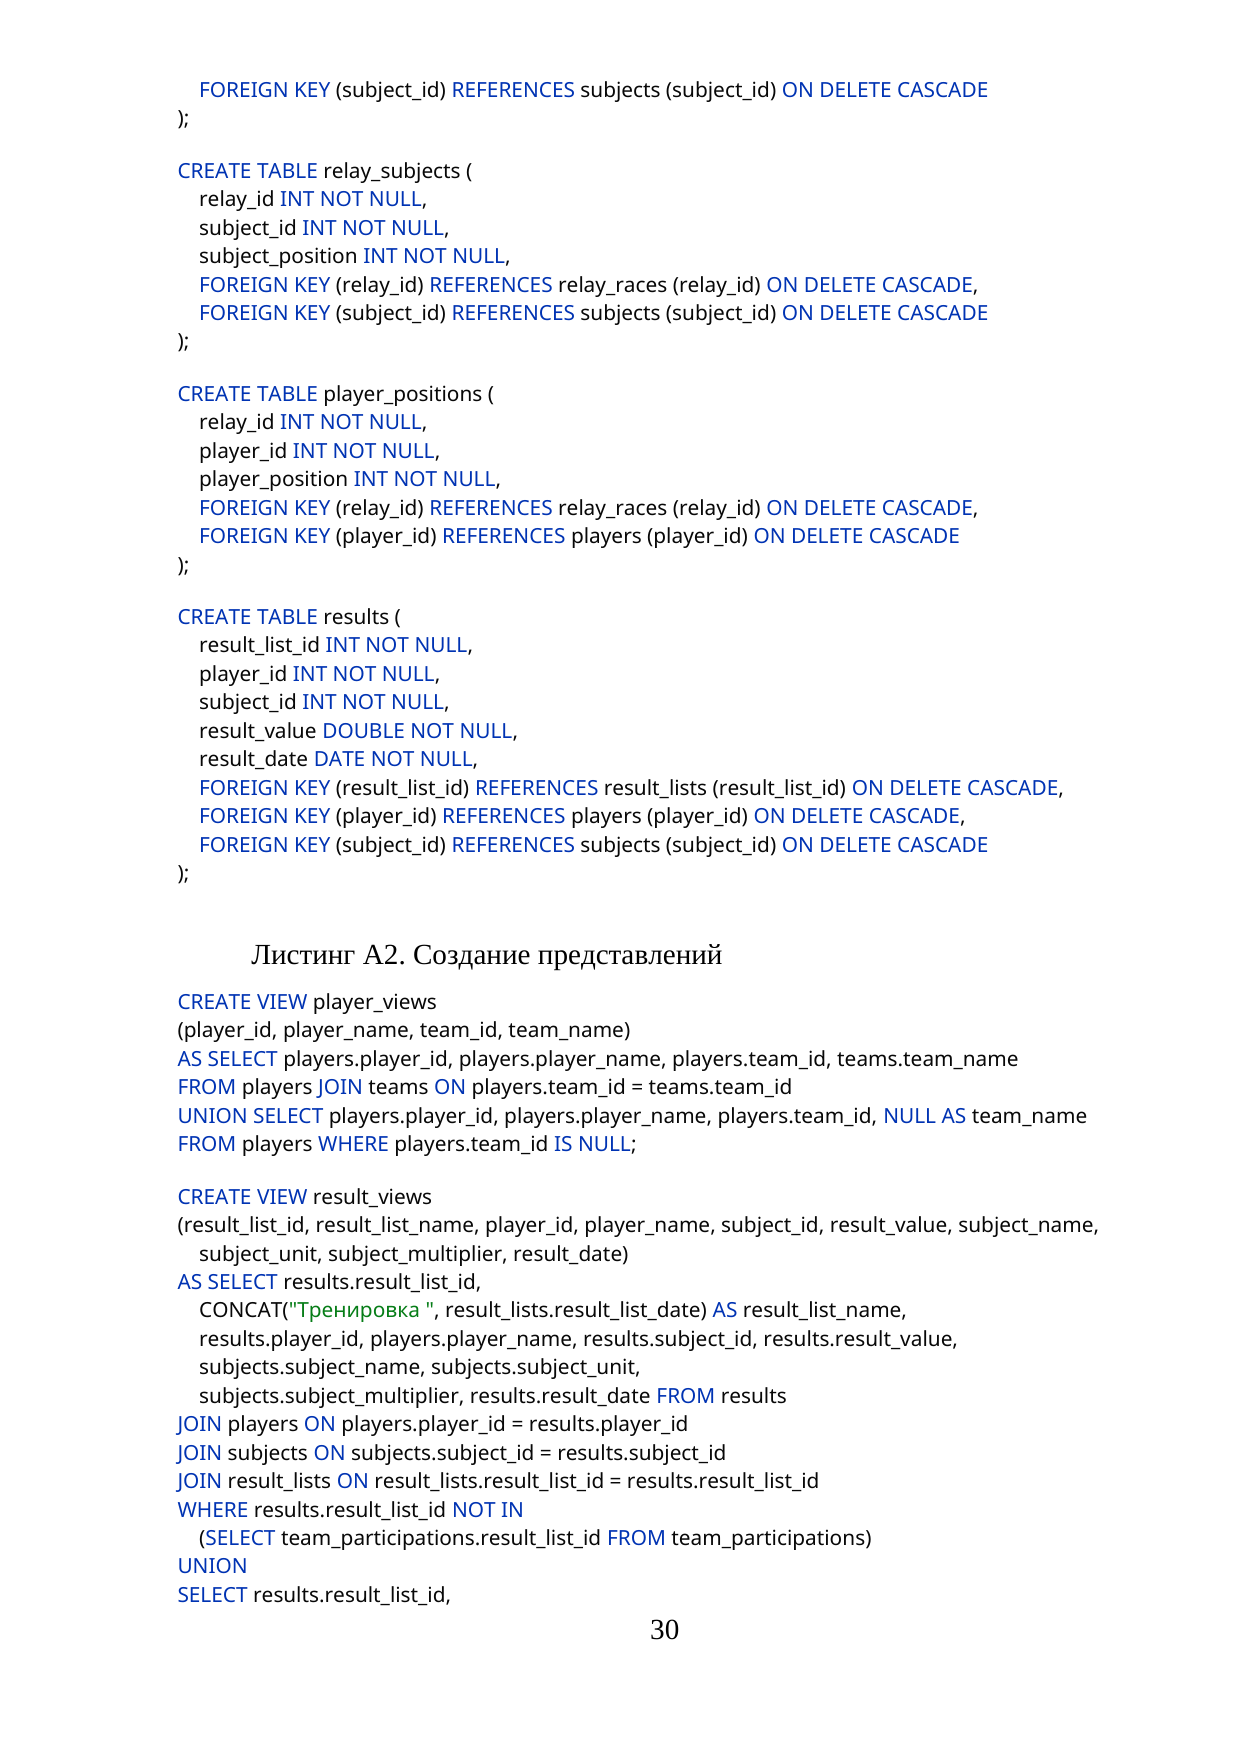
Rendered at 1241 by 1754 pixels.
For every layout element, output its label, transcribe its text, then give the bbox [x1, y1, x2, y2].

text Листинг A2. Создание представлений [177, 937, 1152, 970]
text CREATE VIEW player_views (player_id, player_name, team_id, team_name) AS SELECT players.player_id, players.player_name, players.team_id, teams.team_name FROM players JOIN teams ON players.team_id = teams.team_id UNION SELECT players.player_id, players.player_name, players.team_id, NULL AS team_name FROM players WHERE players.team_id IS NULL; CREATE VIEW result_views (result_list_id, result_list_name, player_id, player_name, subject_id, result_value, subject_name, subject_unit, subject_multiplier, result_date) AS SELECT results.result_list_id, CONCAT("Тренировка ", result_lists.result_list_date) AS result_list_name, results.player_id, players.player_name, results.subject_id, results.result_value, subjects.subject_name, subjects.subject_unit, subjects.subject_multiplier, results.result_date FROM results JOIN players ON players.player_id = results.player_id JOIN subjects ON subjects.subject_id = results.subject_id JOIN result_lists ON result_lists.result_list_id = results.result_list_id WHERE results.result_list_id NOT IN (SELECT team_participations.result_list_id FROM team_participations) UNION SELECT results.result_list_id, [177, 987, 1152, 1608]
text FOREIGN KEY (subject_id) REFERENCES subjects (subject_id) ON DELETE CASCADE ); CREATE TABLE relay_subjects ( relay_id INT NOT NULL, subject_id INT NOT NULL, subject_position INT NOT NULL, FOREIGN KEY (relay_id) REFERENCES relay_races (relay_id) ON DELETE CASCADE, FOREIGN KEY (subject_id) REFERENCES subjects (subject_id) ON DELETE CASCADE ); CREATE TABLE player_positions ( relay_id INT NOT NULL, player_id INT NOT NULL, player_position INT NOT NULL, FOREIGN KEY (relay_id) REFERENCES relay_races (relay_id) ON DELETE CASCADE, FOREIGN KEY (player_id) REFERENCES players (player_id) ON DELETE CASCADE ); CREATE TABLE results ( result_list_id INT NOT NULL, player_id INT NOT NULL, subject_id INT NOT NULL, result_value DOUBLE NOT NULL, result_date DATE NOT NULL, FOREIGN KEY (result_list_id) REFERENCES result_lists (result_list_id) ON DELETE CASCADE, FOREIGN KEY (player_id) REFERENCES players (player_id) ON DELETE CASCADE, FOREIGN KEY (subject_id) REFERENCES subjects (subject_id) ON DELETE CASCADE ); [177, 75, 1152, 887]
